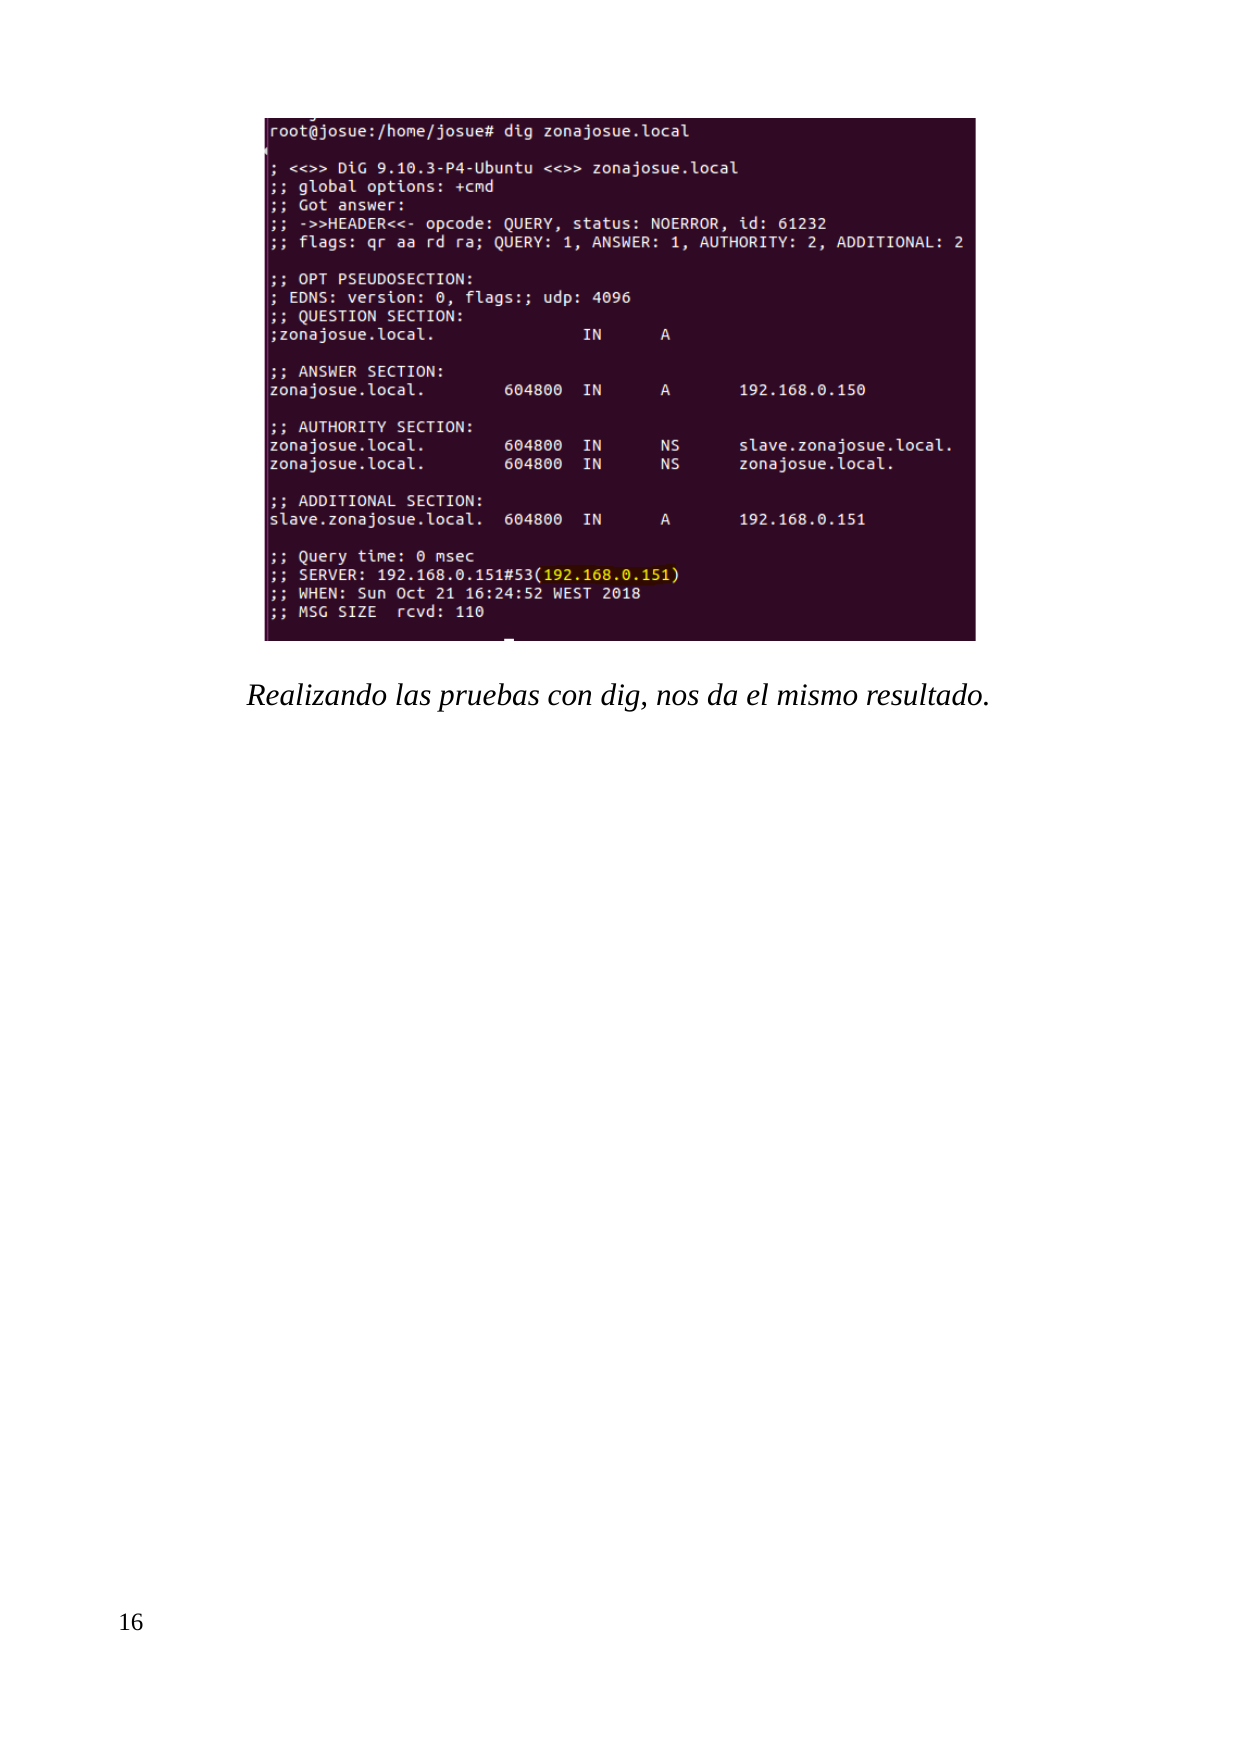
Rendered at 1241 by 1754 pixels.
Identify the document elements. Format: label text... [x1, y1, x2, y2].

picture [264, 118, 976, 641]
text Realizando las pruebas con dig, nos da el mismo resultado. [118, 676, 1122, 712]
